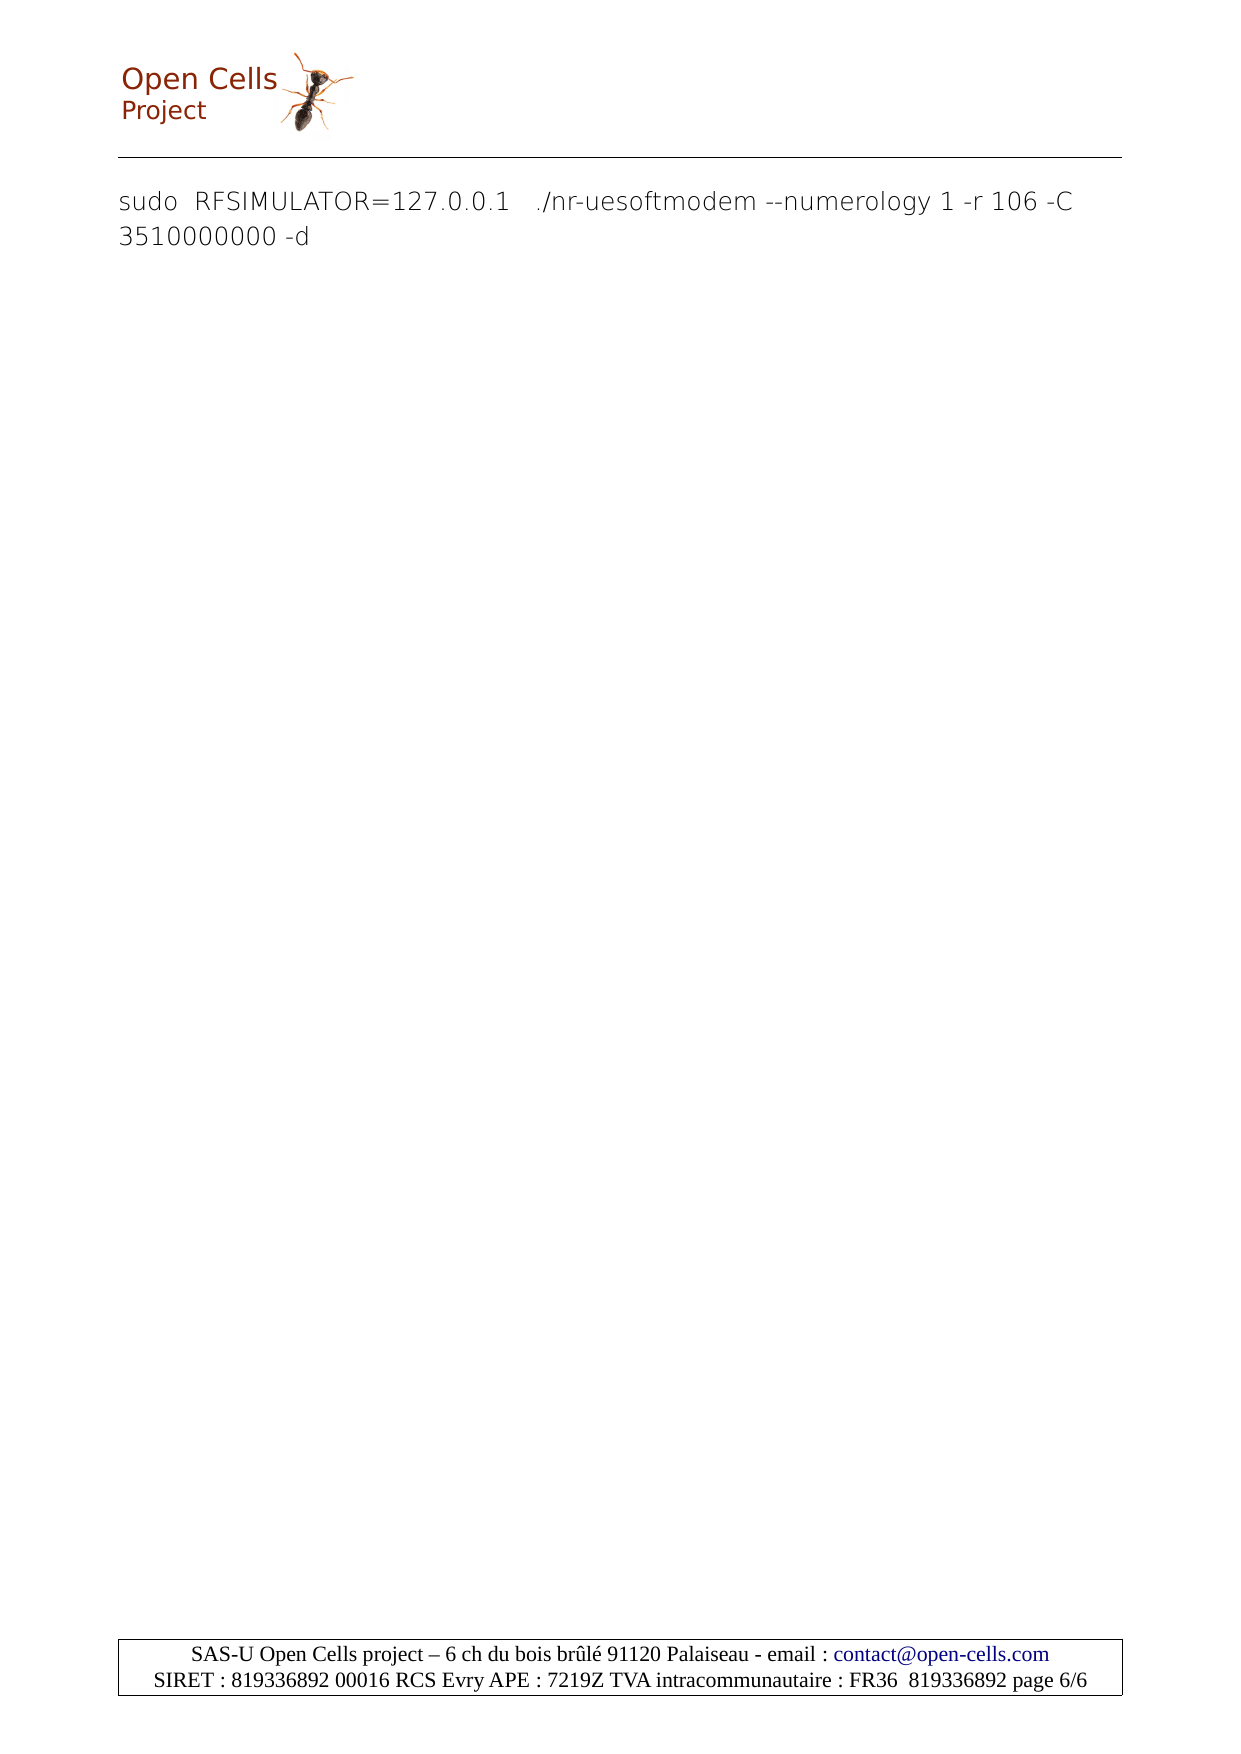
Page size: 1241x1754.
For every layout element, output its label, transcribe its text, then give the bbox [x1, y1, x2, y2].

text sudo RFSIMULATOR=127.0.0.1 ./nr-uesoftmodem --numerology 1 -r 106 -C 3510000000 -d [118, 187, 1122, 251]
picture [273, 48, 365, 140]
